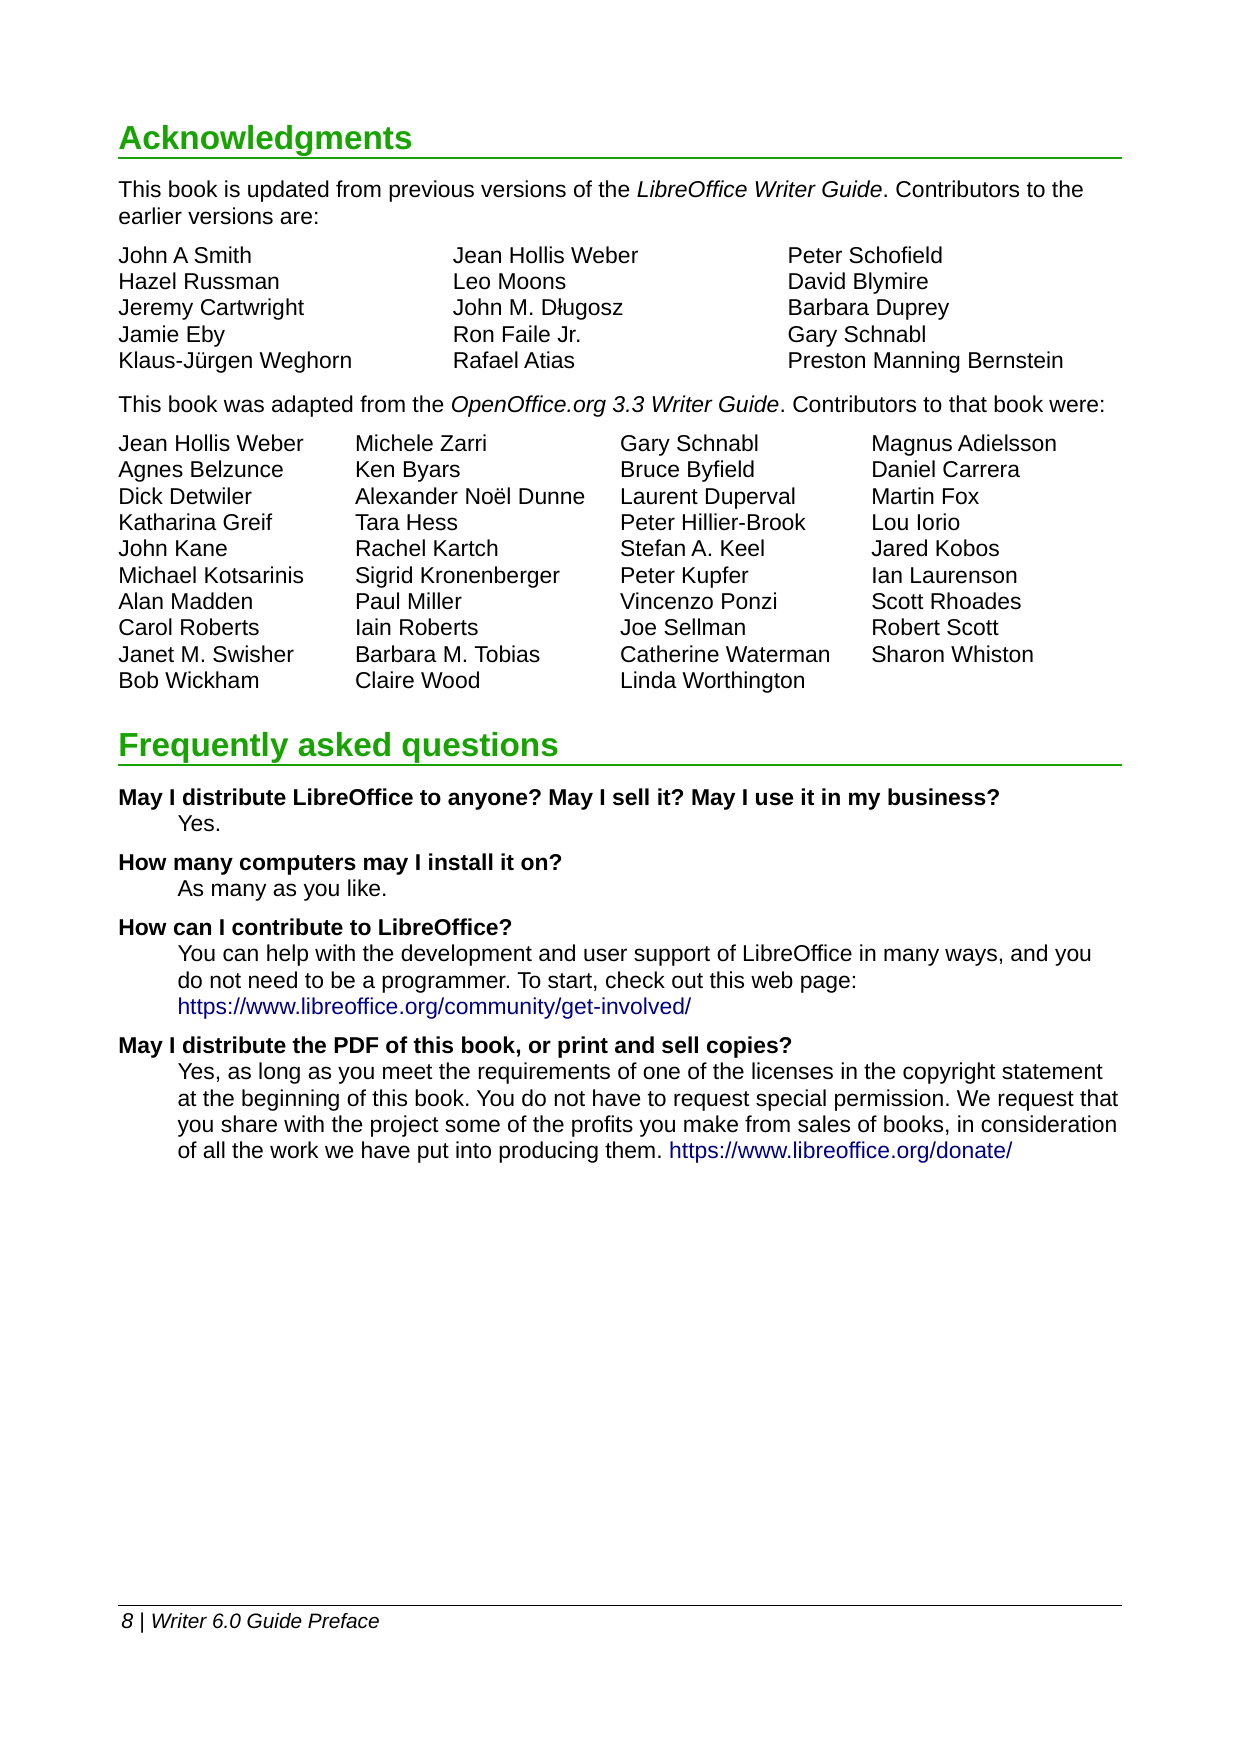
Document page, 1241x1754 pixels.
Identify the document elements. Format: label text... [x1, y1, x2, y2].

table_cell Paul Miller [355, 588, 620, 614]
table_cell Jamie Eby [118, 321, 453, 347]
table_cell Alan Madden [118, 588, 355, 614]
table_cell Iain Roberts [355, 614, 620, 641]
table_header Gary Schnabl [620, 430, 871, 456]
table_cell Alexander Noël Dunne [355, 483, 620, 509]
table_cell Ian Laurenson [871, 562, 1123, 588]
text This book is updated from previous versions of the LibreOffice Writer Guide. Contributors to the earlier versions are: [118, 176, 1122, 229]
table_cell John M. Długosz [453, 294, 787, 321]
text Yes. [177, 810, 1122, 836]
table_cell Barbara M. Tobias [355, 641, 620, 667]
table_cell [871, 667, 1123, 696]
table_cell Michael Kotsarinis [118, 562, 355, 588]
table_cell Catherine Waterman [620, 641, 871, 667]
table_cell Rachel Kartch [355, 535, 620, 562]
table_cell Ron Faile Jr. [453, 321, 787, 347]
text May I distribute the PDF of this book, or print and sell copies? [118, 1032, 1122, 1058]
table_cell Lou Iorio [871, 509, 1123, 535]
text You can help with the development and user support of LibreOffice in many ways, and you do not need to be a programmer. To start, check out this web page: https://www.libreoffice.org/community/get-involved/ [177, 940, 1122, 1019]
table_cell Jared Kobos [871, 535, 1123, 562]
subtitle Acknowledgments [118, 118, 1122, 157]
table_cell Ken Byars [355, 456, 620, 483]
table_cell Tara Hess [355, 509, 620, 535]
table_cell Vincenzo Ponzi [620, 588, 871, 614]
text As many as you like. [177, 875, 1122, 901]
table_cell Klaus-Jürgen Weghorn [118, 347, 453, 373]
table_cell Katharina Greif [118, 509, 355, 535]
table_header Peter Schofield [788, 242, 1122, 268]
text Yes, as long as you meet the requirements of one of the licenses in the copyright statement at the beginning of this book. You do not have to request special permission. We request that you share with the project some of the profits you make from sales of books, in consideration of all the work we have put into producing them. https://www.libreoffice.org/donate/ [177, 1058, 1122, 1164]
table_cell Claire Wood [355, 667, 620, 696]
table_cell Martin Fox [871, 483, 1123, 509]
table_cell Janet M. Swisher [118, 641, 355, 667]
table_cell Laurent Duperval [620, 483, 871, 509]
table_cell Bruce Byfield [620, 456, 871, 483]
text How many computers may I install it on? [118, 849, 1122, 875]
table_cell Rafael Atias [453, 347, 787, 373]
table_header Jean Hollis Weber [453, 242, 787, 268]
table_cell Jeremy Cartwright [118, 294, 453, 321]
table_cell Preston Manning Bernstein [788, 347, 1122, 373]
table_cell Leo Moons [453, 268, 787, 294]
table_header Jean Hollis Weber [118, 430, 355, 456]
table_cell Scott Rhoades [871, 588, 1123, 614]
table_cell John Kane [118, 535, 355, 562]
table_cell Sharon Whiston [871, 641, 1123, 667]
table_cell Peter Kupfer [620, 562, 871, 588]
table_cell Stefan A. Keel [620, 535, 871, 562]
table_cell Joe Sellman [620, 614, 871, 641]
subtitle Frequently asked questions [118, 725, 1122, 764]
table_cell Carol Roberts [118, 614, 355, 641]
table_header Michele Zarri [355, 430, 620, 456]
text How can I contribute to LibreOffice? [118, 914, 1122, 940]
text This book was adapted from the OpenOffice.org 3.3 Writer Guide. Contributors to that book were: [118, 391, 1122, 417]
table_cell Hazel Russman [118, 268, 453, 294]
table_cell Barbara Duprey [788, 294, 1122, 321]
table_header John A Smith [118, 242, 453, 268]
table_cell Sigrid Kronenberger [355, 562, 620, 588]
table_cell Gary Schnabl [788, 321, 1122, 347]
table_cell Dick Detwiler [118, 483, 355, 509]
table_cell Daniel Carrera [871, 456, 1123, 483]
text May I distribute LibreOffice to anyone? May I sell it? May I use it in my business? [118, 783, 1122, 810]
table_cell Agnes Belzunce [118, 456, 355, 483]
table_cell Bob Wickham [118, 667, 355, 696]
table_cell Peter Hillier-Brook [620, 509, 871, 535]
table_cell Robert Scott [871, 614, 1123, 641]
table_header Magnus Adielsson [871, 430, 1123, 456]
table_cell David Blymire [788, 268, 1122, 294]
table_cell Linda Worthington [620, 667, 871, 696]
